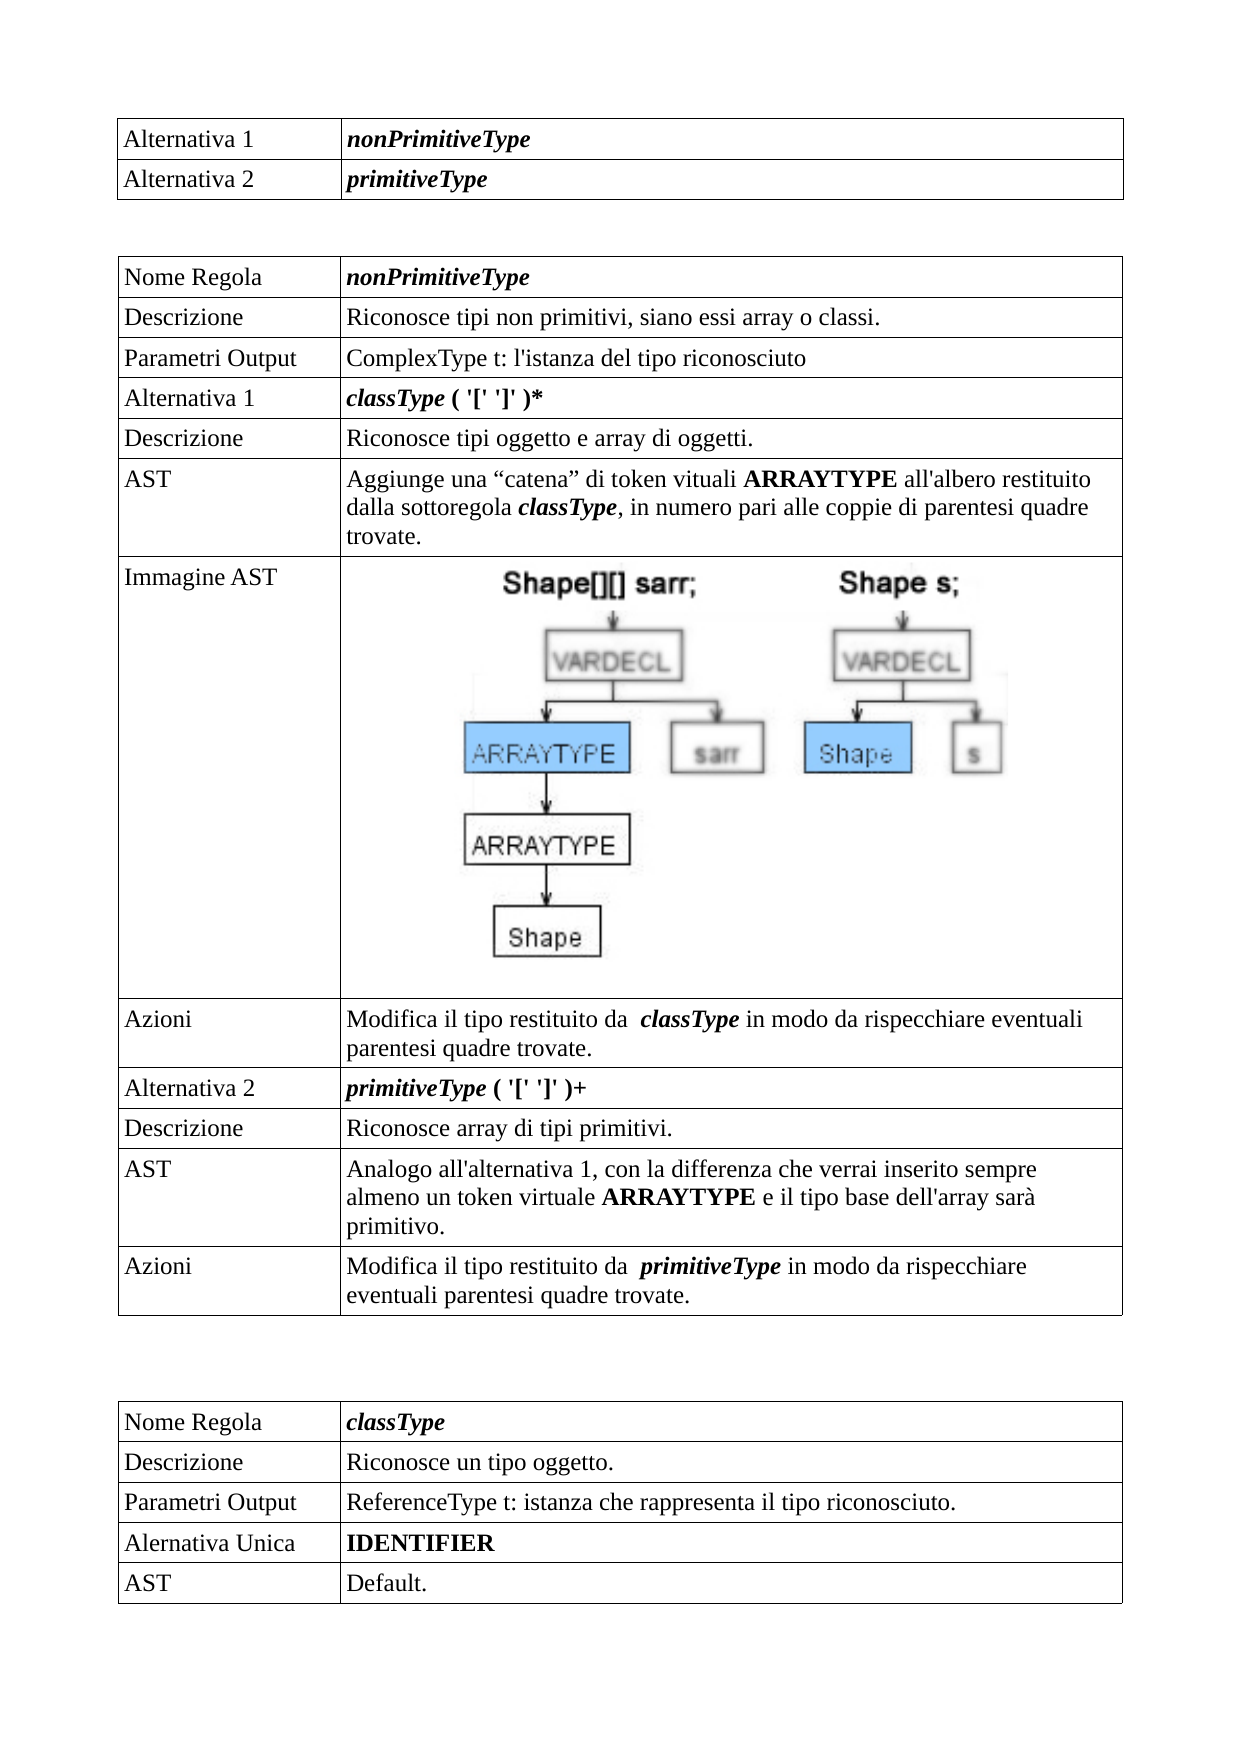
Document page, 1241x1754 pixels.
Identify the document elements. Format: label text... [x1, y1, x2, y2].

table_header Nome Regola [119, 1402, 340, 1441]
table_cell Immagine AST [119, 557, 340, 998]
table_cell nonPrimitiveType [342, 119, 1123, 158]
table_cell ComplexType t: l'istanza del tipo riconosciuto [341, 338, 1122, 377]
table_cell Descrizione [119, 1442, 340, 1482]
table_cell classType ( '[' ']' )* [341, 378, 1122, 418]
table_cell Alternativa 1 [119, 378, 340, 418]
table_cell Analogo all'alternativa 1, con la differenza che verrai inserito sempre almeno un token virtuale ARRAYTYPE e il tipo base dell'array sarà primitivo. [341, 1149, 1122, 1246]
table_cell IDENTIFIER [341, 1523, 1122, 1562]
table_cell Descrizione [119, 1109, 340, 1148]
table_cell Modifica il tipo restituito da classType in modo da rispecchiare eventuali parentesi quadre trovate. [341, 999, 1122, 1067]
table_header nonPrimitiveType [341, 257, 1122, 297]
table_cell Alternativa 2 [119, 1068, 340, 1107]
table_cell ReferenceType t: istanza che rappresenta il tipo riconosciuto. [341, 1483, 1122, 1522]
picture [454, 561, 1009, 964]
table_cell [341, 557, 1122, 998]
table_cell Riconosce un tipo oggetto. [341, 1442, 1122, 1482]
table_cell Alternativa 2 [118, 160, 341, 199]
table_cell Modifica il tipo restituito da primitiveType in modo da rispecchiare eventuali parentesi quadre trovate. [341, 1247, 1122, 1315]
table_cell Parametri Output [119, 1483, 340, 1522]
table_cell Parametri Output [119, 338, 340, 377]
table_header classType [341, 1402, 1122, 1441]
table_cell Riconosce tipi non primitivi, siano essi array o classi. [341, 298, 1122, 337]
table_cell Aggiunge una “catena” di token vituali ARRAYTYPE all'albero restituito dalla sottoregola classType, in numero pari alle coppie di parentesi quadre trovate. [341, 459, 1122, 556]
table_cell Riconosce array di tipi primitivi. [341, 1109, 1122, 1148]
table_cell Azioni [119, 999, 340, 1067]
table_header Nome Regola [119, 257, 340, 297]
table_cell Azioni [119, 1247, 340, 1315]
table_cell AST [119, 459, 340, 556]
table_cell AST [119, 1149, 340, 1246]
table_cell AST [119, 1563, 340, 1603]
table_cell Descrizione [119, 298, 340, 337]
table_cell primitiveType [342, 160, 1123, 199]
table_cell Riconosce tipi oggetto e array di oggetti. [341, 419, 1122, 458]
table_cell Alternativa 1 [118, 119, 341, 158]
table_cell Descrizione [119, 419, 340, 458]
table_cell Alernativa Unica [119, 1523, 340, 1562]
table_cell primitiveType ( '[' ']' )+ [341, 1068, 1122, 1107]
table_cell Default. [341, 1563, 1122, 1603]
